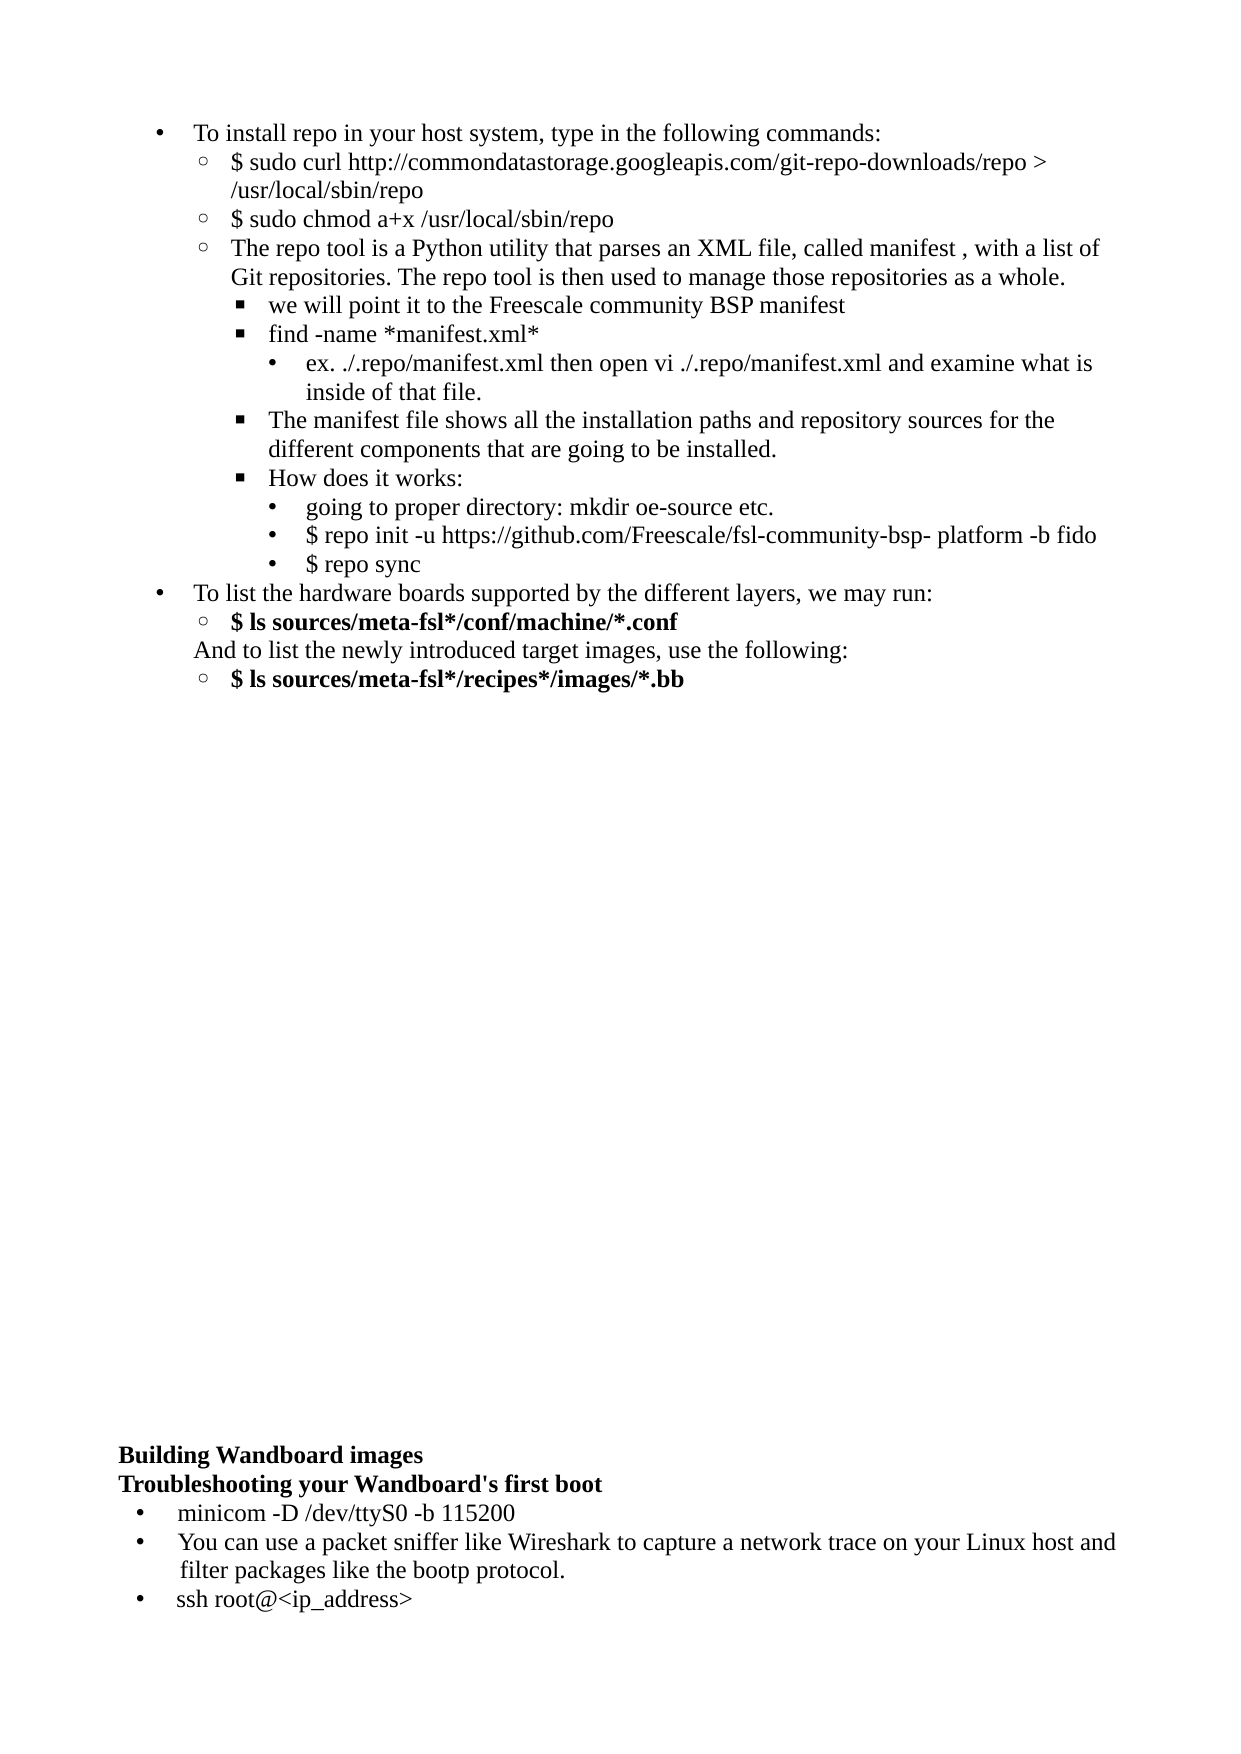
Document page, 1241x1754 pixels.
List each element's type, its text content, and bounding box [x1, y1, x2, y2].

list filter packages like the bootp protocol. [136, 1556, 1122, 1584]
list You can use a packet sniffer like Wireshark to capture a network trace on your Linux host and [136, 1527, 1122, 1556]
list To list the hardware boards supported by the different layers, we may run: [156, 578, 1122, 607]
list going to proper directory: mkdir oe-source etc. [268, 492, 1122, 521]
list $ ls sources/meta-fsl*/conf/machine/*.conf [193, 607, 1122, 636]
list we will point it to the Freescale community BSP manifest [231, 291, 1122, 319]
list $ sudo curl http://commondatastorage.googleapis.com/git-repo-downloads/repo > /usr/local/sbin/repo [193, 147, 1122, 204]
list $ sudo chmod a+x /usr/local/sbin/repo [193, 204, 1122, 233]
text Building Wandboard images [118, 1441, 1122, 1469]
list $ repo sync [268, 549, 1122, 578]
list $ ls sources/meta-fsl*/recipes*/images/*.bb [193, 664, 1122, 693]
list minicom -D /dev/ttyS0 -b 115200 [136, 1498, 1122, 1527]
list To install repo in your host system, type in the following commands: [156, 118, 1122, 147]
list The manifest file shows all the installation paths and repository sources for the different components that are going to be installed. [231, 406, 1122, 463]
list $ repo init -u https://github.com/Freescale/fsl-community-bsp- platform -b fido [268, 521, 1122, 549]
list find -name *manifest.xml* [231, 319, 1122, 348]
list ssh root@<ip_address> [136, 1584, 1122, 1613]
list The repo tool is a Python utility that parses an XML file, called manifest , with a list of Git repositories. The repo tool is then used to manage those repositories as a whole. [193, 233, 1122, 291]
list ex. ./.repo/manifest.xml then open vi ./.repo/manifest.xml and examine what is inside of that file. [268, 348, 1122, 406]
list How does it works: [231, 463, 1122, 492]
list And to list the newly introduced target images, use the following: [156, 636, 1122, 664]
text Troubleshooting your Wandboard's first boot [118, 1469, 1122, 1498]
